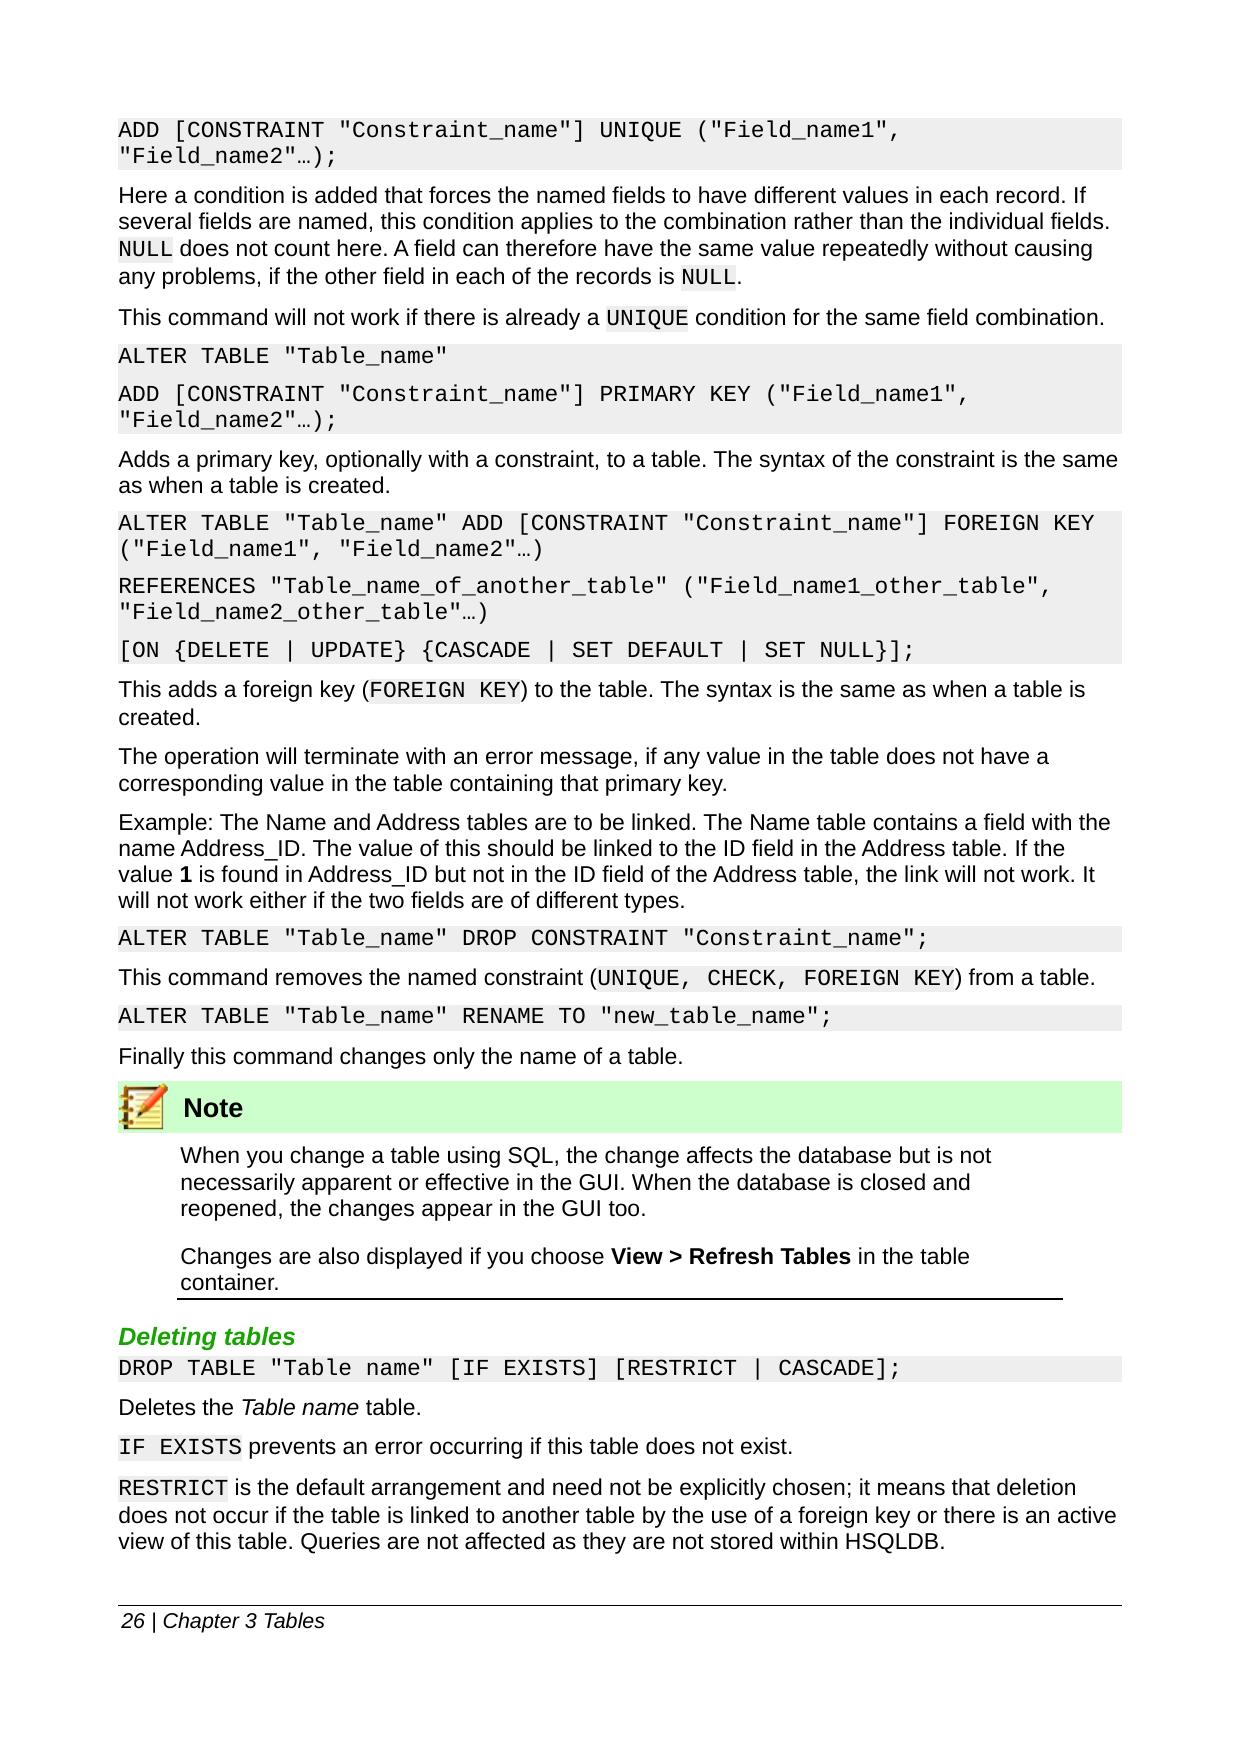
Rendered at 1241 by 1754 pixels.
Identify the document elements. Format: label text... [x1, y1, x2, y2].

text Finally this command changes only the name of a table. [118, 1043, 1122, 1069]
text REFERENCES "Table_name_of_another_table" ("Field_name1_other_table", "Field_name2_other_table"…) [118, 575, 1122, 627]
text ALTER TABLE "Table_name" DROP CONSTRAINT "Constraint_name"; [118, 926, 1122, 952]
text ADD [CONSTRAINT "Constraint_name"] PRIMARY KEY ("Field_name1", "Field_name2"…); [118, 382, 1122, 434]
text When you change a table using SQL, the change affects the database but is not necessarily apparent or effective in the GUI. When the database is closed and reopened, the changes appear in the GUI too. [177, 1139, 1063, 1222]
text IF EXISTS prevents an error occurring if this table does not exist. [118, 1433, 1122, 1461]
text ALTER TABLE "Table_name" [118, 344, 1122, 370]
text DROP TABLE "Table name" [IF EXISTS] [RESTRICT | CASCADE]; [118, 1356, 627, 1382]
text Adds a primary key, optionally with a constraint, to a table. The syntax of the constraint is the same as when a table is created. [118, 446, 1122, 498]
text ALTER TABLE "Table_name" RENAME TO "new_table_name"; [118, 1005, 1122, 1031]
text DROP TABLE "Table name" [IF EXISTS] [RESTRICT | CASCADE]; [874, 1356, 1122, 1382]
text Changes are also displayed if you choose View > Refresh Tables in the table container. [177, 1239, 1063, 1298]
text Deletes the Table name table. [118, 1394, 1122, 1420]
text This command removes the named constraint (UNIQUE, CHECK, FOREIGN KEY) from a table. [118, 964, 1122, 992]
text ALTER TABLE "Table_name" ADD [CONSTRAINT "Constraint_name"] FOREIGN KEY ("Field_name1", "Field_name2"…) [118, 511, 1122, 563]
text This command will not work if there is already a UNIQUE condition for the same field combination. [118, 304, 1122, 332]
text [ON {DELETE | UPDATE} {CASCADE | SET DEFAULT | SET NULL}]; [118, 638, 1122, 664]
subtitle Note [118, 1081, 1122, 1133]
text Example: The Name and Address tables are to be linked. The Name table contains a field with the name Address_ID. The value of this should be linked to the ID field in the Address table. If the value 1 is found in Address_ID but not in the ID field of the Address table, the link will not work. It will not work either if the two fields are of different types. [118, 808, 1122, 914]
text RESTRICT is the default arrangement and need not be explicitly chosen; it means that deletion does not occur if the table is linked to another table by the use of a foreign key or there is an active view of this table. Queries are not affected as they are not stored within HSQLDB. [118, 1473, 1122, 1554]
text This adds a foreign key (FOREIGN KEY) to the table. The syntax is the same as when a table is created. [118, 676, 1122, 731]
picture [119, 1082, 170, 1133]
text Here a condition is added that forces the named fields to have different values in each record. If several fields are named, this condition applies to the combination rather than the individual fields. NULL does not count here. A field can therefore have the same value repeatedly without causing any problems, if the other field in each of the records is NULL. [118, 182, 1122, 291]
text ADD [CONSTRAINT "Constraint_name"] UNIQUE ("Field_name1", "Field_name2"…); [118, 118, 1122, 170]
subtitle Deleting tables [118, 1321, 1122, 1350]
text The operation will terminate with an error message, if any value in the table does not have a corresponding value in the table containing that primary key. [118, 743, 1122, 796]
